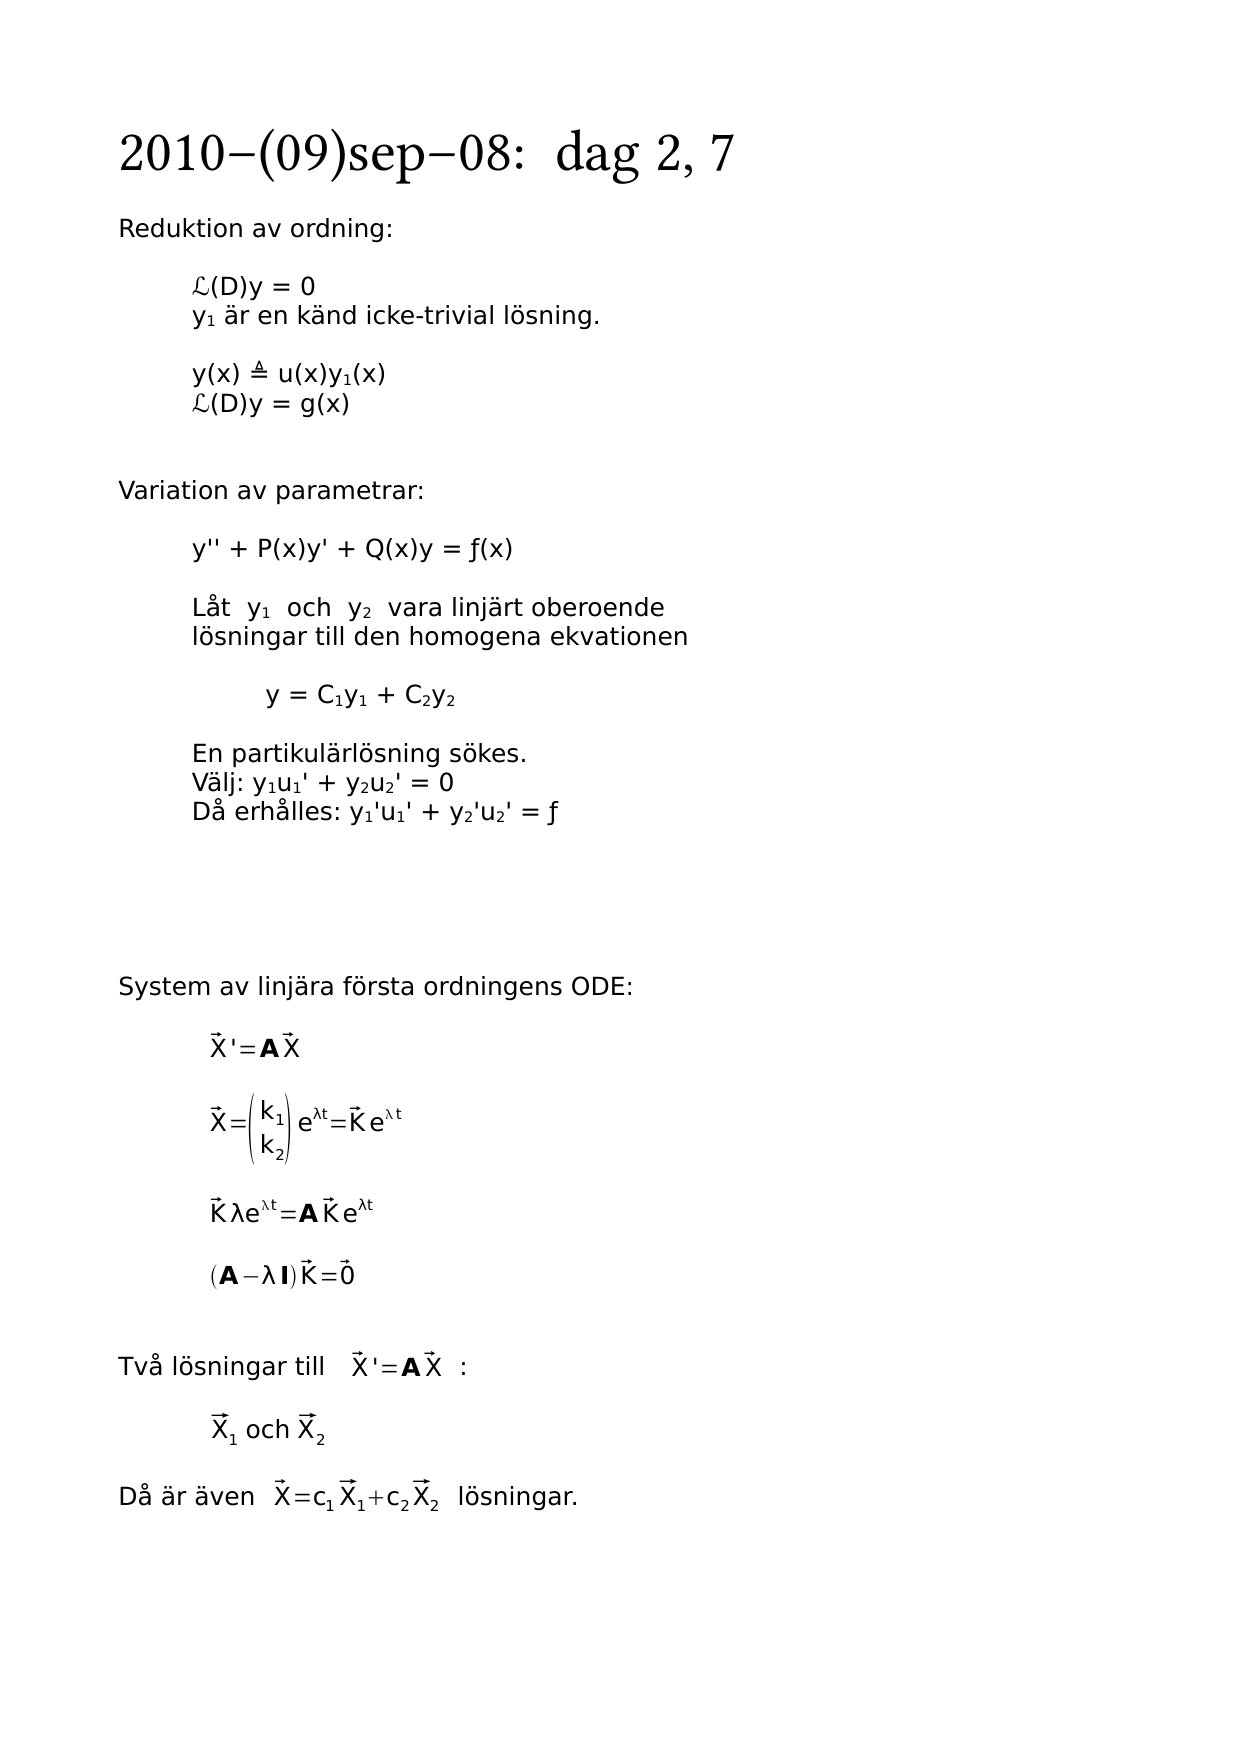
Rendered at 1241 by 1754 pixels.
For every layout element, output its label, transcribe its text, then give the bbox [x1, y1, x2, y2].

text ℒ(D)y = 0 [118, 272, 1122, 301]
text y1 är en känd icke-trivial lösning. [118, 301, 1122, 331]
text System av linjära första ordningens ODE: [118, 972, 1122, 1001]
text Två lösningar till : [118, 1350, 1122, 1383]
text lösningar till den homogena ekvationen [118, 622, 1122, 651]
text Låt y1 och y2 vara linjärt oberoende [118, 593, 1122, 622]
text y = C1y1 + C2y2 [118, 681, 1122, 710]
text Då erhålles: y1'u1' + y2'u2' = ƒ [118, 797, 1122, 826]
text Variation av parametrar: [118, 476, 1122, 506]
text Då är ävenlösningar. [118, 1478, 1122, 1515]
text Välj: y1u1' + y2u2' = 0 [118, 768, 1122, 797]
text En partikulärlösning sökes. [118, 739, 1122, 768]
text 2010–(09)sep–08: dag 2, 7 [118, 118, 1122, 185]
text ℒ(D)y = g(x) [118, 389, 1122, 418]
text y(x) ≜ u(x)y1(x) [118, 360, 1122, 389]
text y'' + P(x)y' + Q(x)y = ƒ(x) [118, 535, 1122, 564]
text Reduktion av ordning: [118, 214, 1122, 243]
